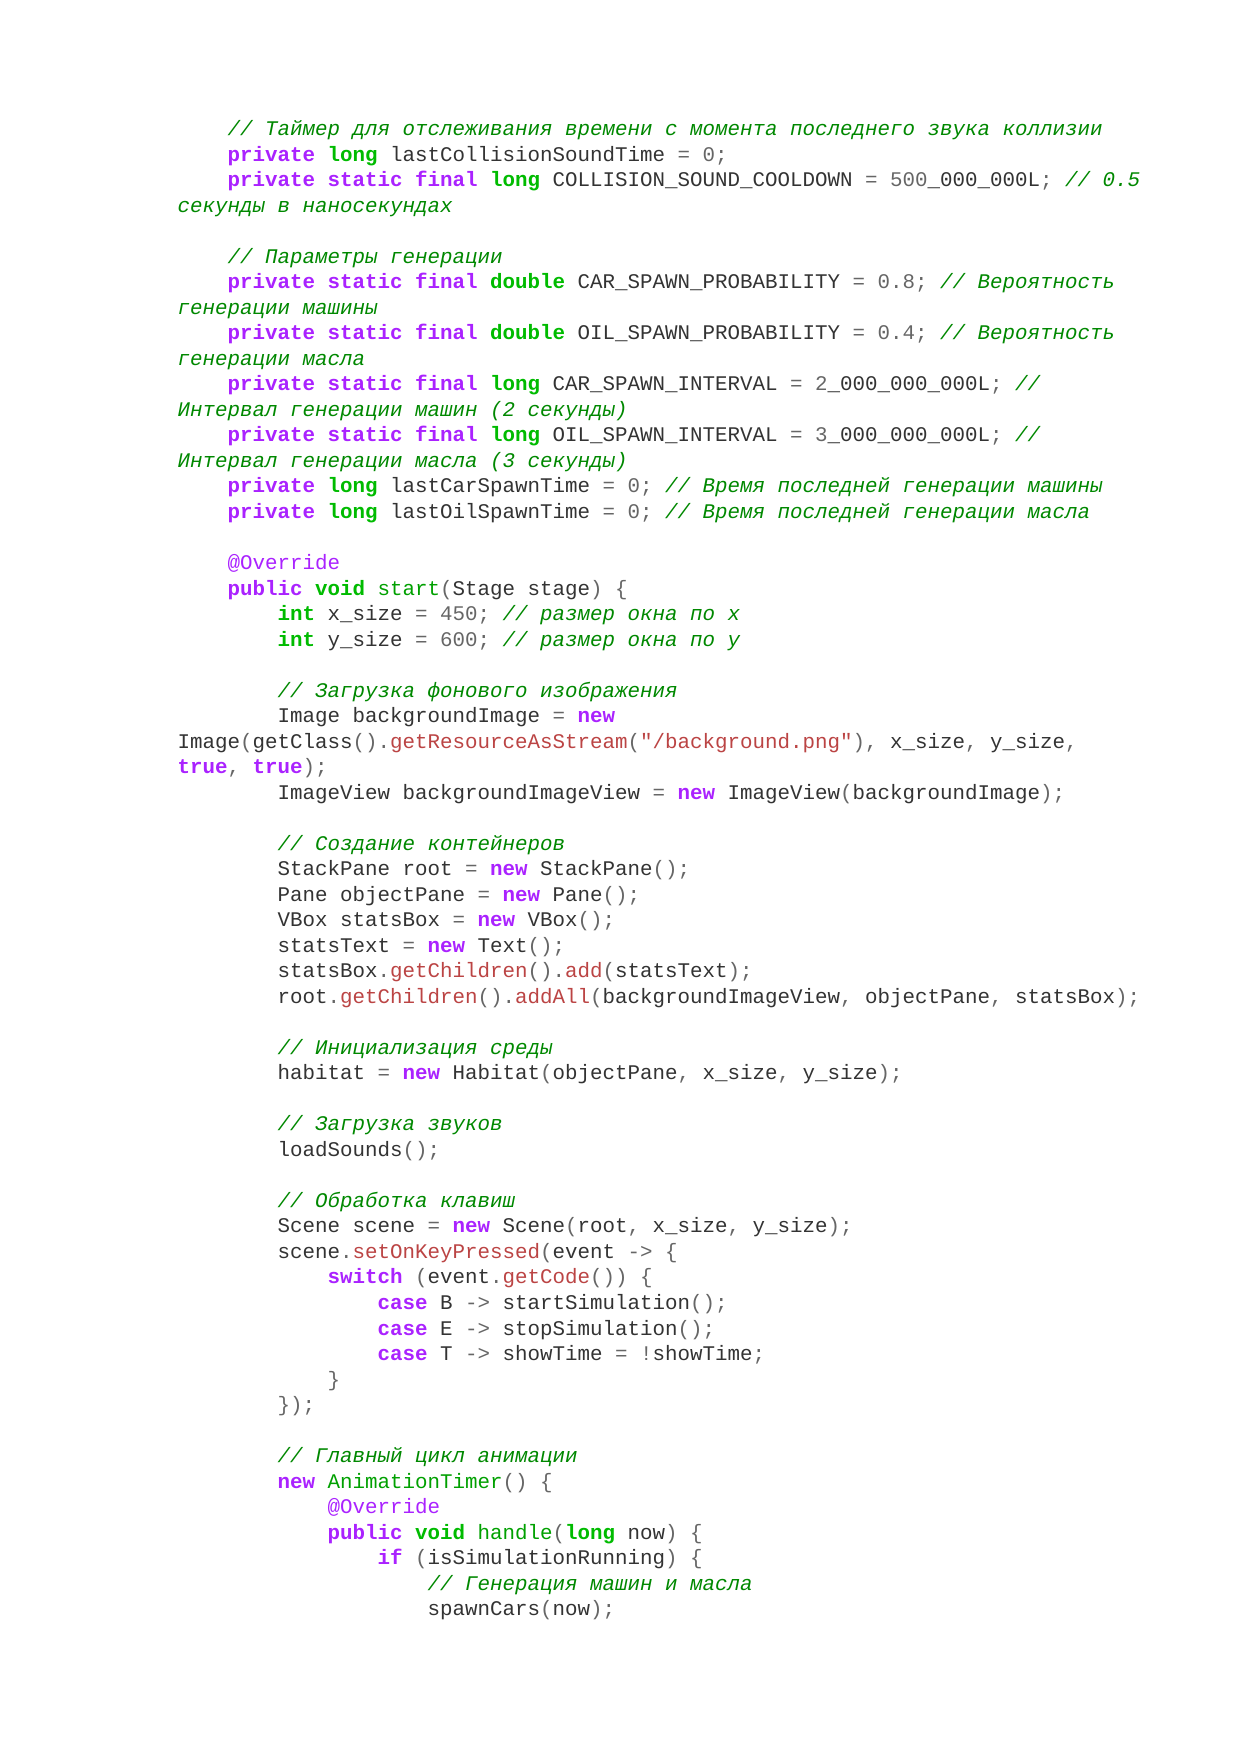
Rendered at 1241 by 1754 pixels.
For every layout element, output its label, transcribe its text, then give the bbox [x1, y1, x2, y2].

text private static final long OIL_SPAWN_INTERVAL = 3_000_000_000L; // Интервал генерации масла (3 секунды) [177, 424, 1152, 473]
text if (isSimulationRunning) { [177, 1547, 1152, 1571]
text StackPane root = new StackPane(); [177, 858, 1152, 882]
text // Параметры генерации [177, 246, 1152, 269]
text // Генерация машин и масла [177, 1573, 1152, 1596]
text int y_size = 600; // размер окна по y [177, 628, 1152, 652]
text statsBox.getChildren().add(statsText); [177, 960, 1152, 984]
text habitat = new Habitat(objectPane, x_size, y_size); [177, 1062, 1152, 1086]
text } [177, 1369, 1152, 1392]
text VBox statsBox = new VBox(); [177, 909, 1152, 933]
text case B -> startSimulation(); [177, 1292, 1152, 1316]
text case T -> showTime = !showTime; [177, 1343, 1152, 1367]
text // Обработка клавиш [177, 1190, 1152, 1214]
text Pane objectPane = new Pane(); [177, 884, 1152, 907]
text public void handle(long now) { [177, 1522, 1152, 1545]
text @Override [177, 1496, 1152, 1520]
text private long lastOilSpawnTime = 0; // Время последней генерации масла [177, 501, 1152, 524]
text new AnimationTimer() { [177, 1471, 1152, 1494]
text // Загрузка звуков [177, 1113, 1152, 1137]
text private static final double CAR_SPAWN_PROBABILITY = 0.8; // Вероятность генерации машины [177, 271, 1152, 320]
text Scene scene = new Scene(root, x_size, y_size); [177, 1216, 1152, 1239]
text Image backgroundImage = new Image(getClass().getResourceAsStream("/background.png"), x_size, y_size, true, true); [177, 705, 1152, 780]
text // Главный цикл анимации [177, 1445, 1152, 1469]
text // Создание контейнеров [177, 833, 1152, 856]
text private static final long COLLISION_SOUND_COOLDOWN = 500_000_000L; // 0.5 секунды в наносекундах [177, 169, 1152, 218]
text private static final double OIL_SPAWN_PROBABILITY = 0.4; // Вероятность генерации масла [177, 322, 1152, 371]
text private long lastCollisionSoundTime = 0; [177, 144, 1152, 167]
text @Override [177, 552, 1152, 576]
text root.getChildren().addAll(backgroundImageView, objectPane, statsBox); [177, 986, 1152, 1009]
text scene.setOnKeyPressed(event -> { [177, 1241, 1152, 1265]
text statsText = new Text(); [177, 935, 1152, 958]
text // Инициализация среды [177, 1037, 1152, 1061]
text spawnCars(now); [177, 1598, 1152, 1622]
text private static final long CAR_SPAWN_INTERVAL = 2_000_000_000L; // Интервал генерации машин (2 секунды) [177, 373, 1152, 422]
text public void start(Stage stage) { [177, 577, 1152, 601]
text loadSounds(); [177, 1139, 1152, 1163]
text ImageView backgroundImageView = new ImageView(backgroundImage); [177, 782, 1152, 805]
text switch (event.getCode()) { [177, 1267, 1152, 1290]
text private long lastCarSpawnTime = 0; // Время последней генерации машины [177, 475, 1152, 499]
text // Загрузка фонового изображения [177, 679, 1152, 703]
text // Таймер для отслеживания времени с момента последнего звука коллизии [177, 118, 1152, 142]
text }); [177, 1394, 1152, 1418]
text int x_size = 450; // размер окна по x [177, 603, 1152, 627]
text case E -> stopSimulation(); [177, 1318, 1152, 1341]
